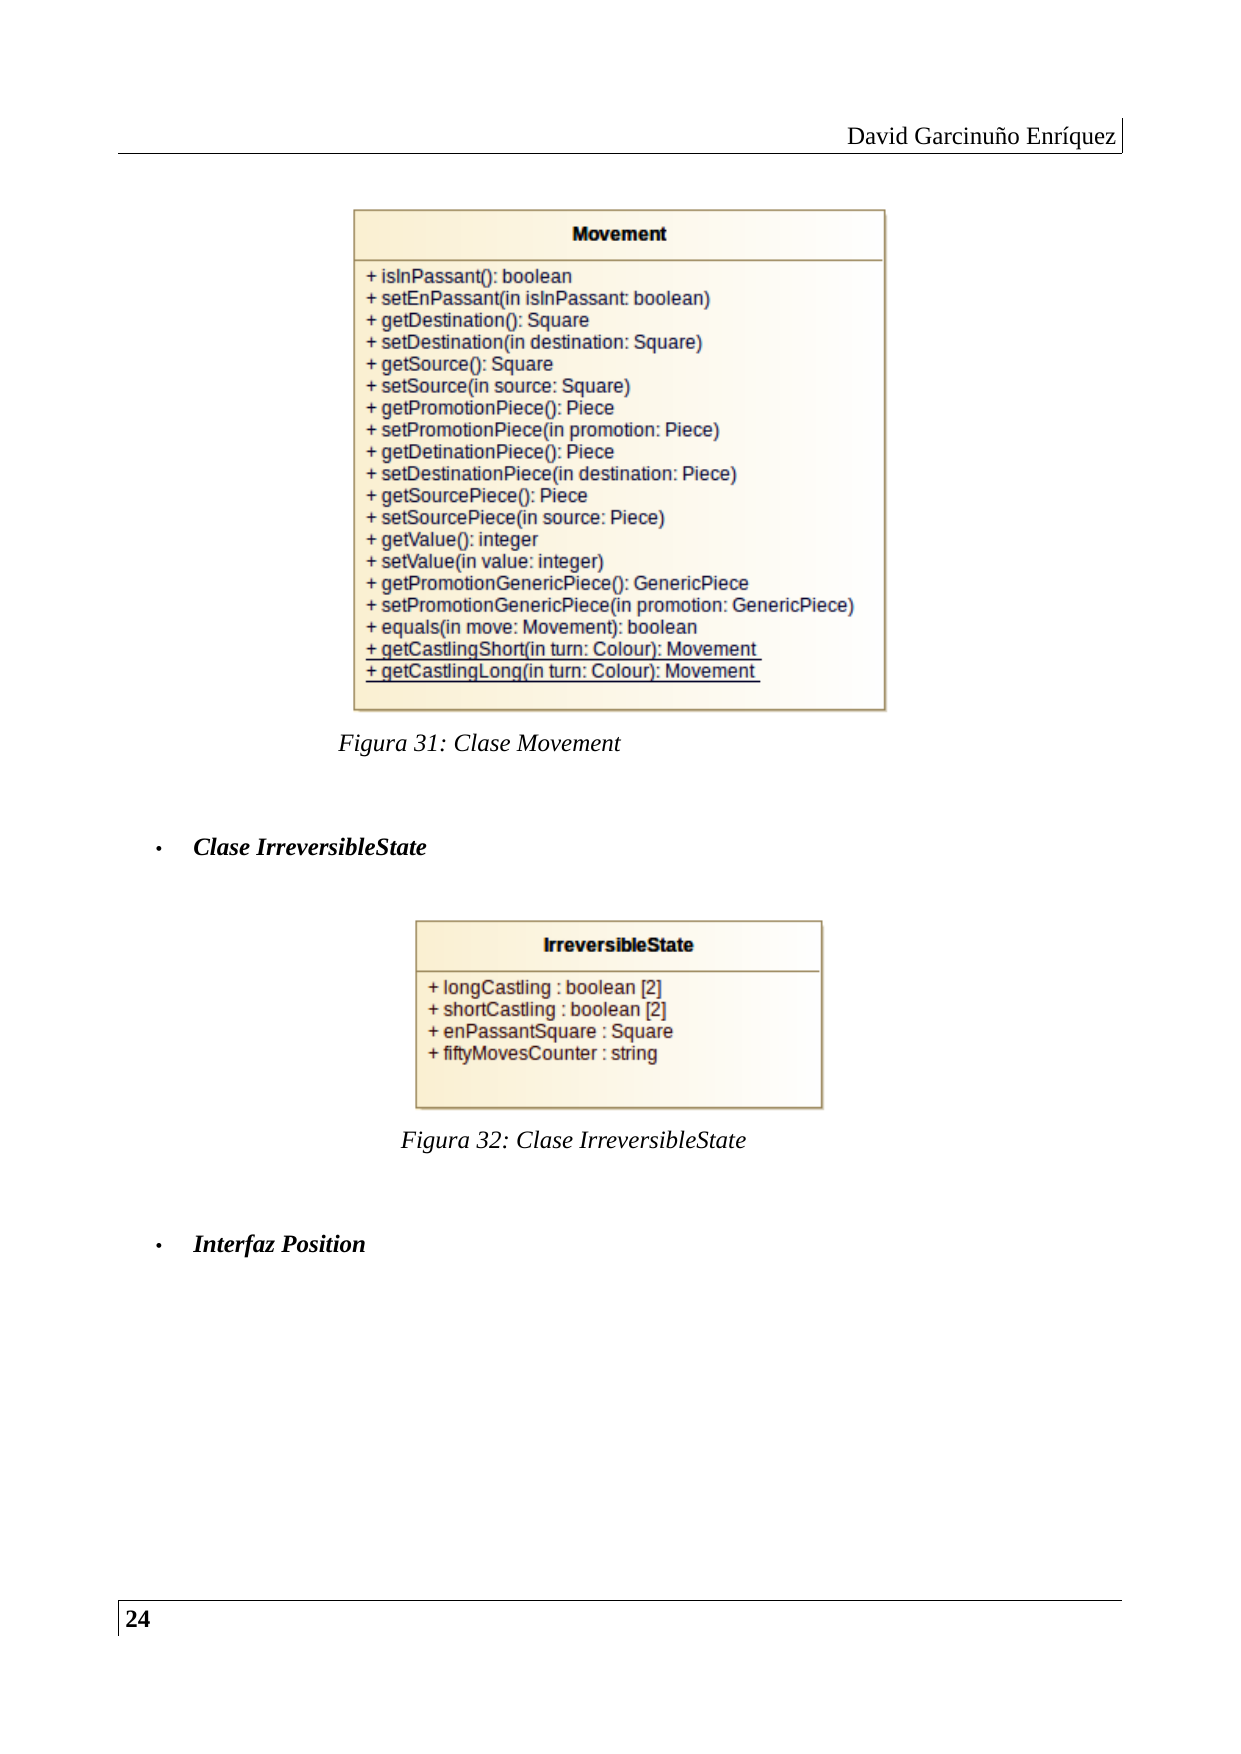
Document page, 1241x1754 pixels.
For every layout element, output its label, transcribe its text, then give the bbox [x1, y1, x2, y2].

list Interfaz Position [156, 1229, 1122, 1258]
list Clase IrreversibleState [156, 832, 1122, 860]
text Figura 31: Clase Movement [338, 728, 902, 756]
picture [400, 905, 840, 1126]
picture [338, 195, 903, 728]
text Figura 32: Clase IrreversibleState [401, 1126, 840, 1154]
